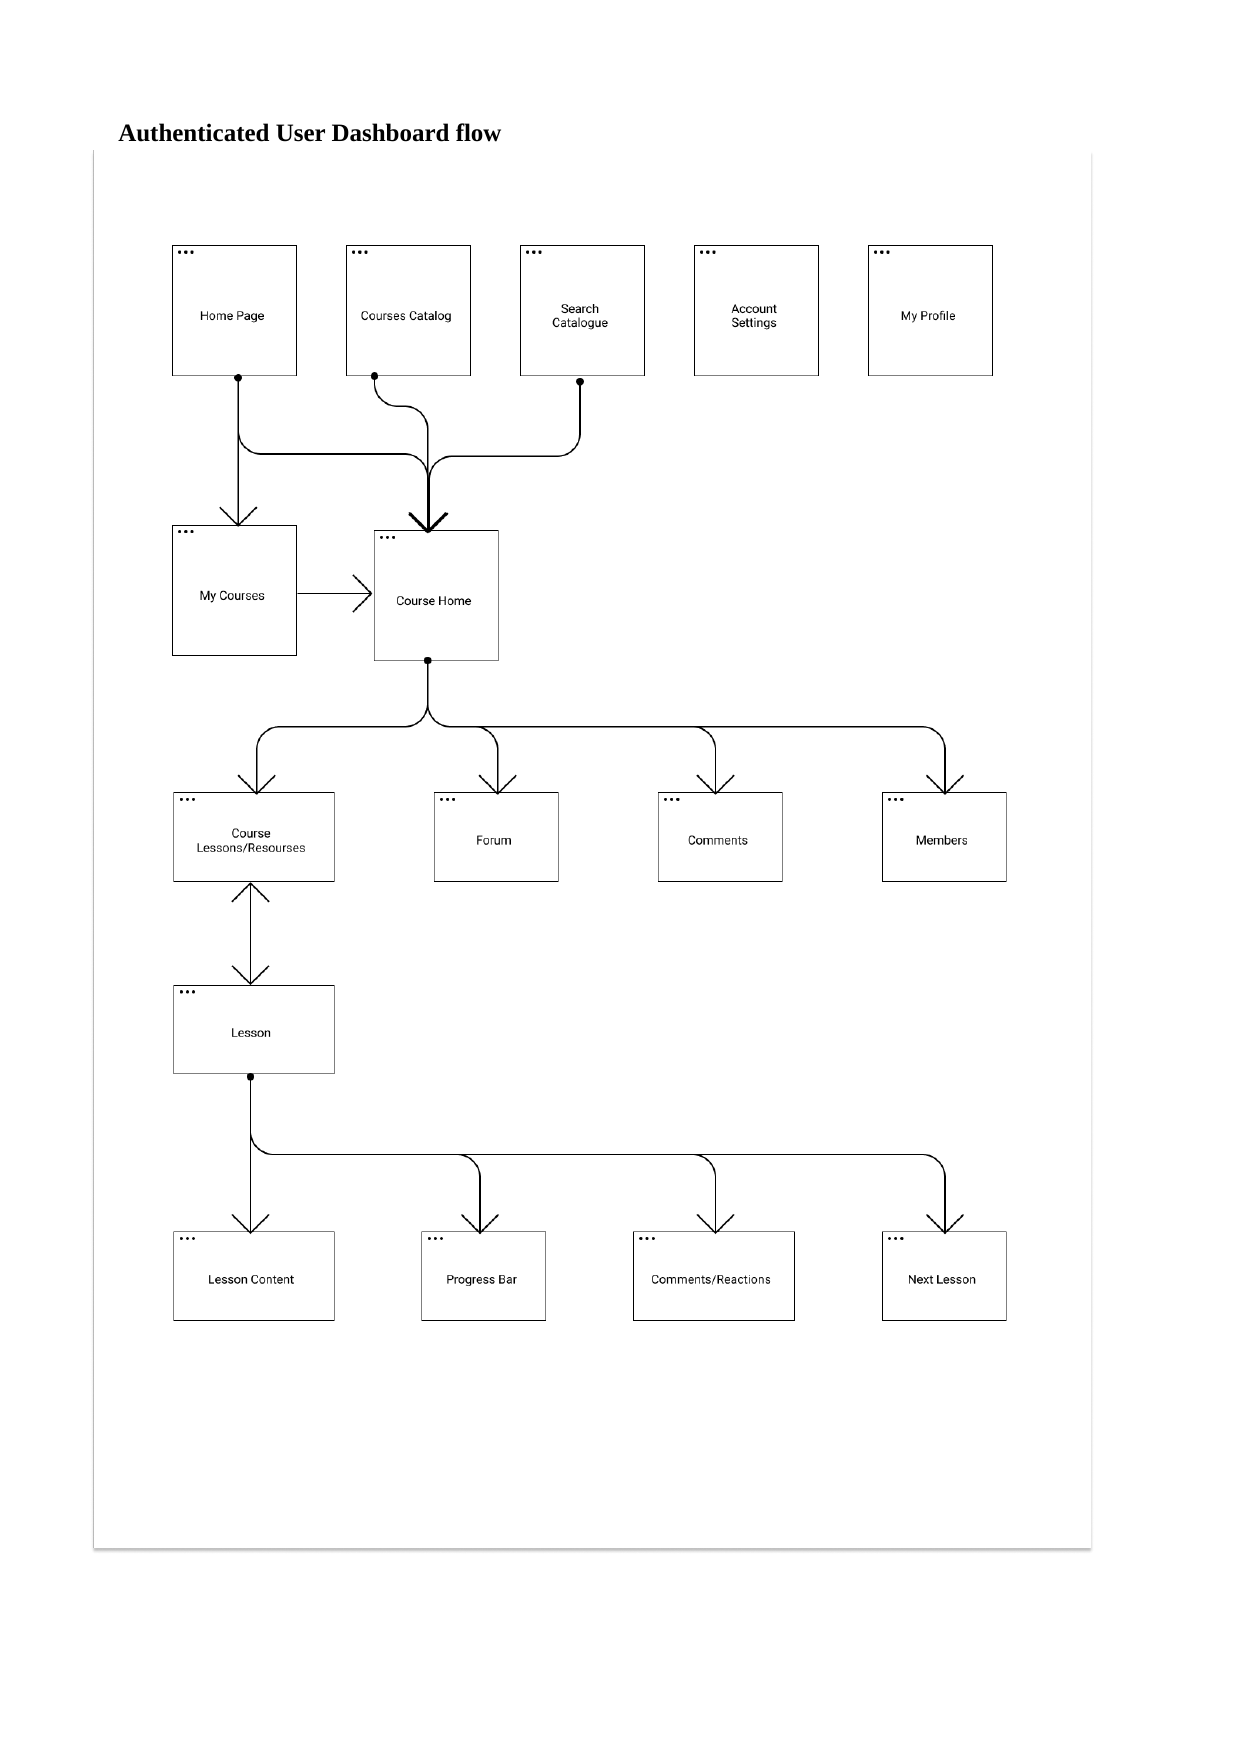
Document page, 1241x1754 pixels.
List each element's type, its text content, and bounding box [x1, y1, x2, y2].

text Authenticated User Dashboard flow [118, 118, 1122, 147]
picture [90, 150, 1094, 1554]
